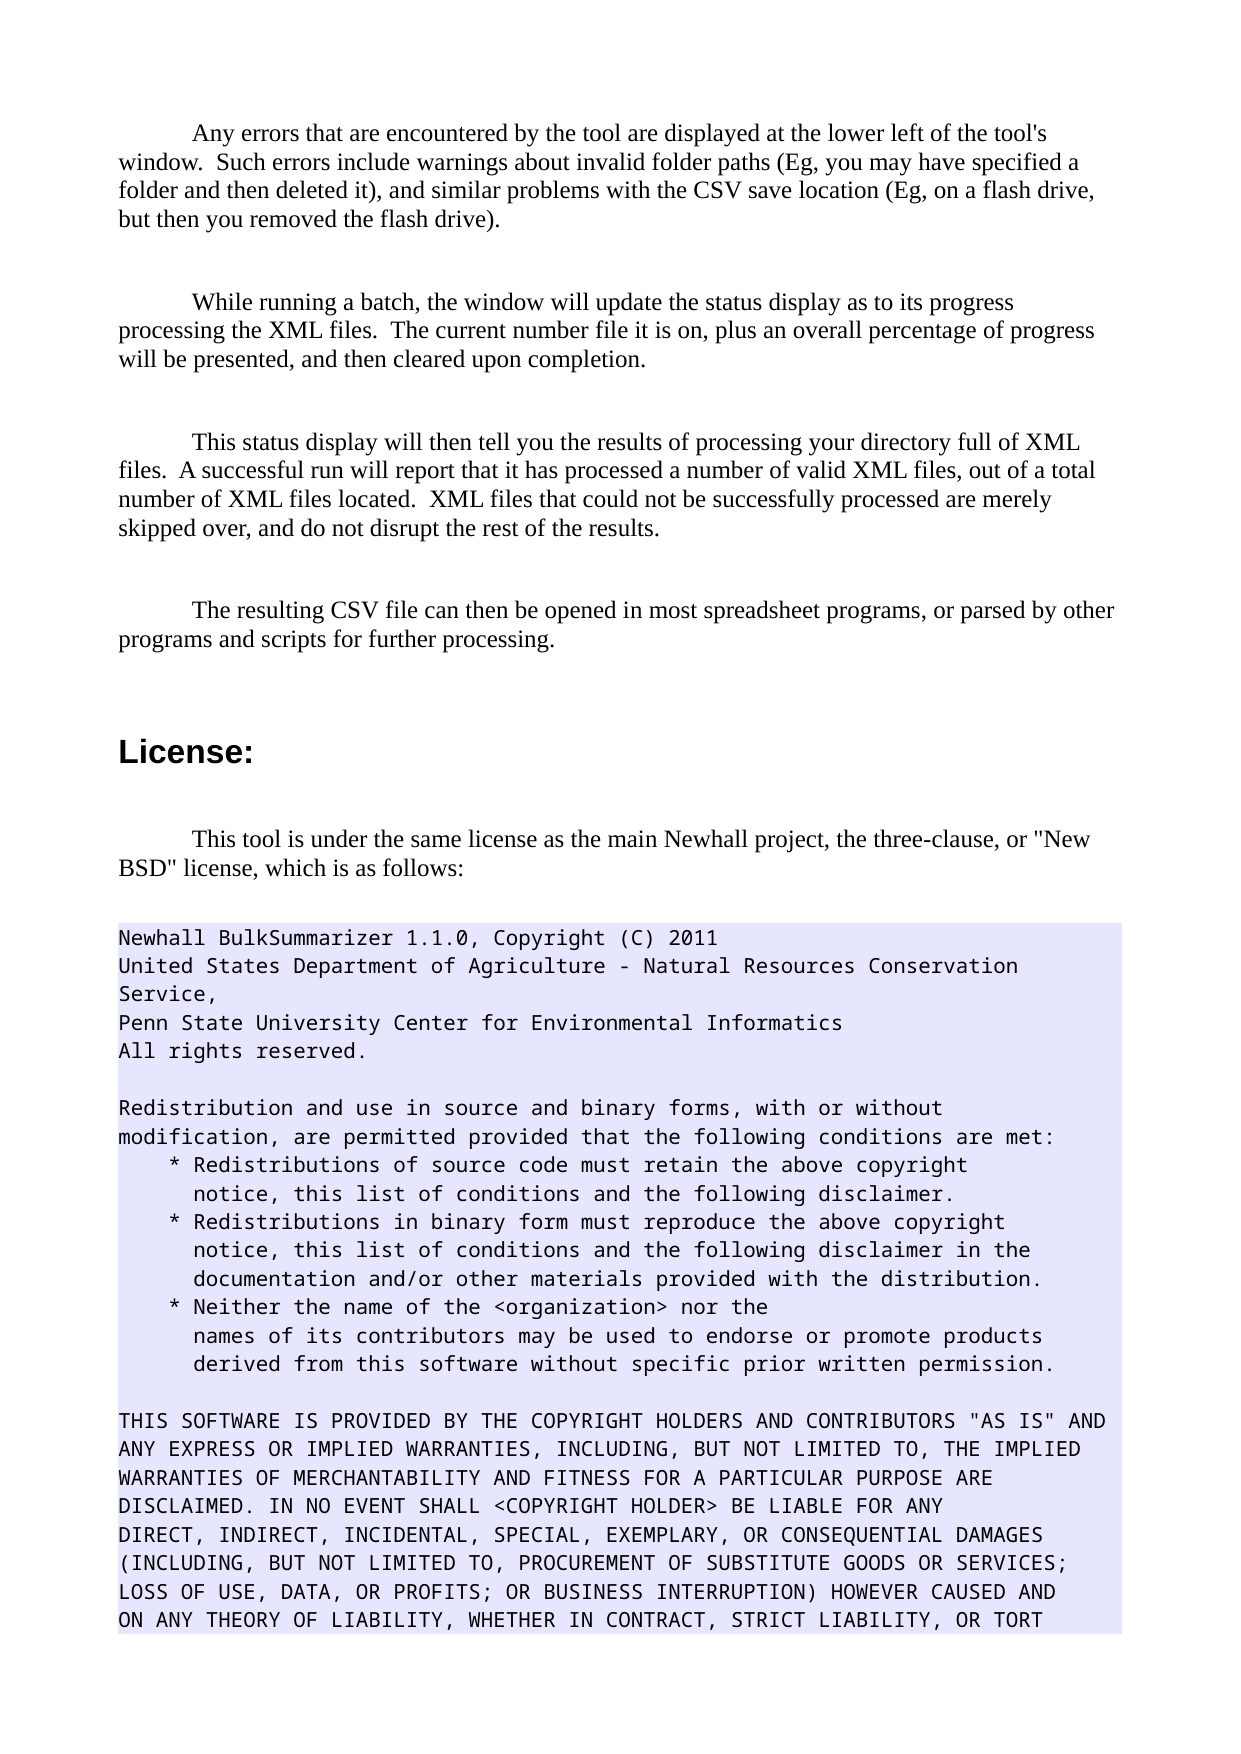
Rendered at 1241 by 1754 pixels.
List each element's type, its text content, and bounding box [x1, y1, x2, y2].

text * Redistributions of source code must retain the above copyright [118, 1150, 1122, 1179]
text DIRECT, INDIRECT, INCIDENTAL, SPECIAL, EXEMPLARY, OR CONSEQUENTIAL DAMAGES [118, 1520, 1122, 1548]
text Newhall BulkSummarizer 1.1.0, Copyright (C) 2011 [118, 923, 1122, 951]
text The resulting CSV file can then be opened in most spreadsheet programs, or parsed by other programs and scripts for further processing. [118, 596, 1122, 653]
text THIS SOFTWARE IS PROVIDED BY THE COPYRIGHT HOLDERS AND CONTRIBUTORS "AS IS" AND [118, 1406, 1122, 1434]
text ON ANY THEORY OF LIABILITY, WHETHER IN CONTRACT, STRICT LIABILITY, OR TORT [118, 1605, 1122, 1634]
text * Redistributions in binary form must reproduce the above copyright [118, 1207, 1122, 1236]
text WARRANTIES OF MERCHANTABILITY AND FITNESS FOR A PARTICULAR PURPOSE ARE [118, 1463, 1122, 1491]
text Penn State University Center for Environmental Informatics [118, 1008, 1122, 1036]
text This status display will then tell you the results of processing your directory full of XML files. A successful run will report that it has processed a number of valid XML files, out of a total number of XML files located. XML files that could not be successfully processed are merely skipped over, and do not disrupt the rest of the results. [118, 427, 1122, 542]
subtitle License: [118, 732, 1122, 771]
text modification, are permitted provided that the following conditions are met: [118, 1122, 1122, 1150]
text All rights reserved. [118, 1036, 1122, 1065]
text DISCLAIMED. IN NO EVENT SHALL <COPYRIGHT HOLDER> BE LIABLE FOR ANY [118, 1491, 1122, 1520]
text notice, this list of conditions and the following disclaimer in the [118, 1236, 1122, 1264]
text derived from this software without specific prior written permission. [118, 1349, 1122, 1378]
text ANY EXPRESS OR IMPLIED WARRANTIES, INCLUDING, BUT NOT LIMITED TO, THE IMPLIED [118, 1434, 1122, 1463]
text LOSS OF USE, DATA, OR PROFITS; OR BUSINESS INTERRUPTION) HOWEVER CAUSED AND [118, 1577, 1122, 1605]
text While running a batch, the window will update the status display as to its progress processing the XML files. The current number file it is on, plus an overall percentage of progress will be presented, and then cleared upon completion. [118, 287, 1122, 373]
text Any errors that are encountered by the tool are displayed at the lower left of the tool's window. Such errors include warnings about invalid folder paths (Eg, you may have specified a folder and then deleted it), and similar problems with the CSV save location (Eg, on a flash drive, but then you removed the flash drive). [118, 118, 1122, 233]
text names of its contributors may be used to endorse or promote products [118, 1321, 1122, 1349]
text (INCLUDING, BUT NOT LIMITED TO, PROCUREMENT OF SUBSTITUTE GOODS OR SERVICES; [118, 1548, 1122, 1577]
text * Neither the name of the <organization> nor the [118, 1292, 1122, 1321]
text Redistribution and use in source and binary forms, with or without [118, 1093, 1122, 1122]
text documentation and/or other materials provided with the distribution. [118, 1264, 1122, 1292]
text This tool is under the same license as the main Newhall project, the three-clause, or "New BSD" license, which is as follows: [118, 824, 1122, 882]
text United States Department of Agriculture - Natural Resources Conservation Service, [118, 951, 1122, 1008]
text notice, this list of conditions and the following disclaimer. [118, 1179, 1122, 1207]
